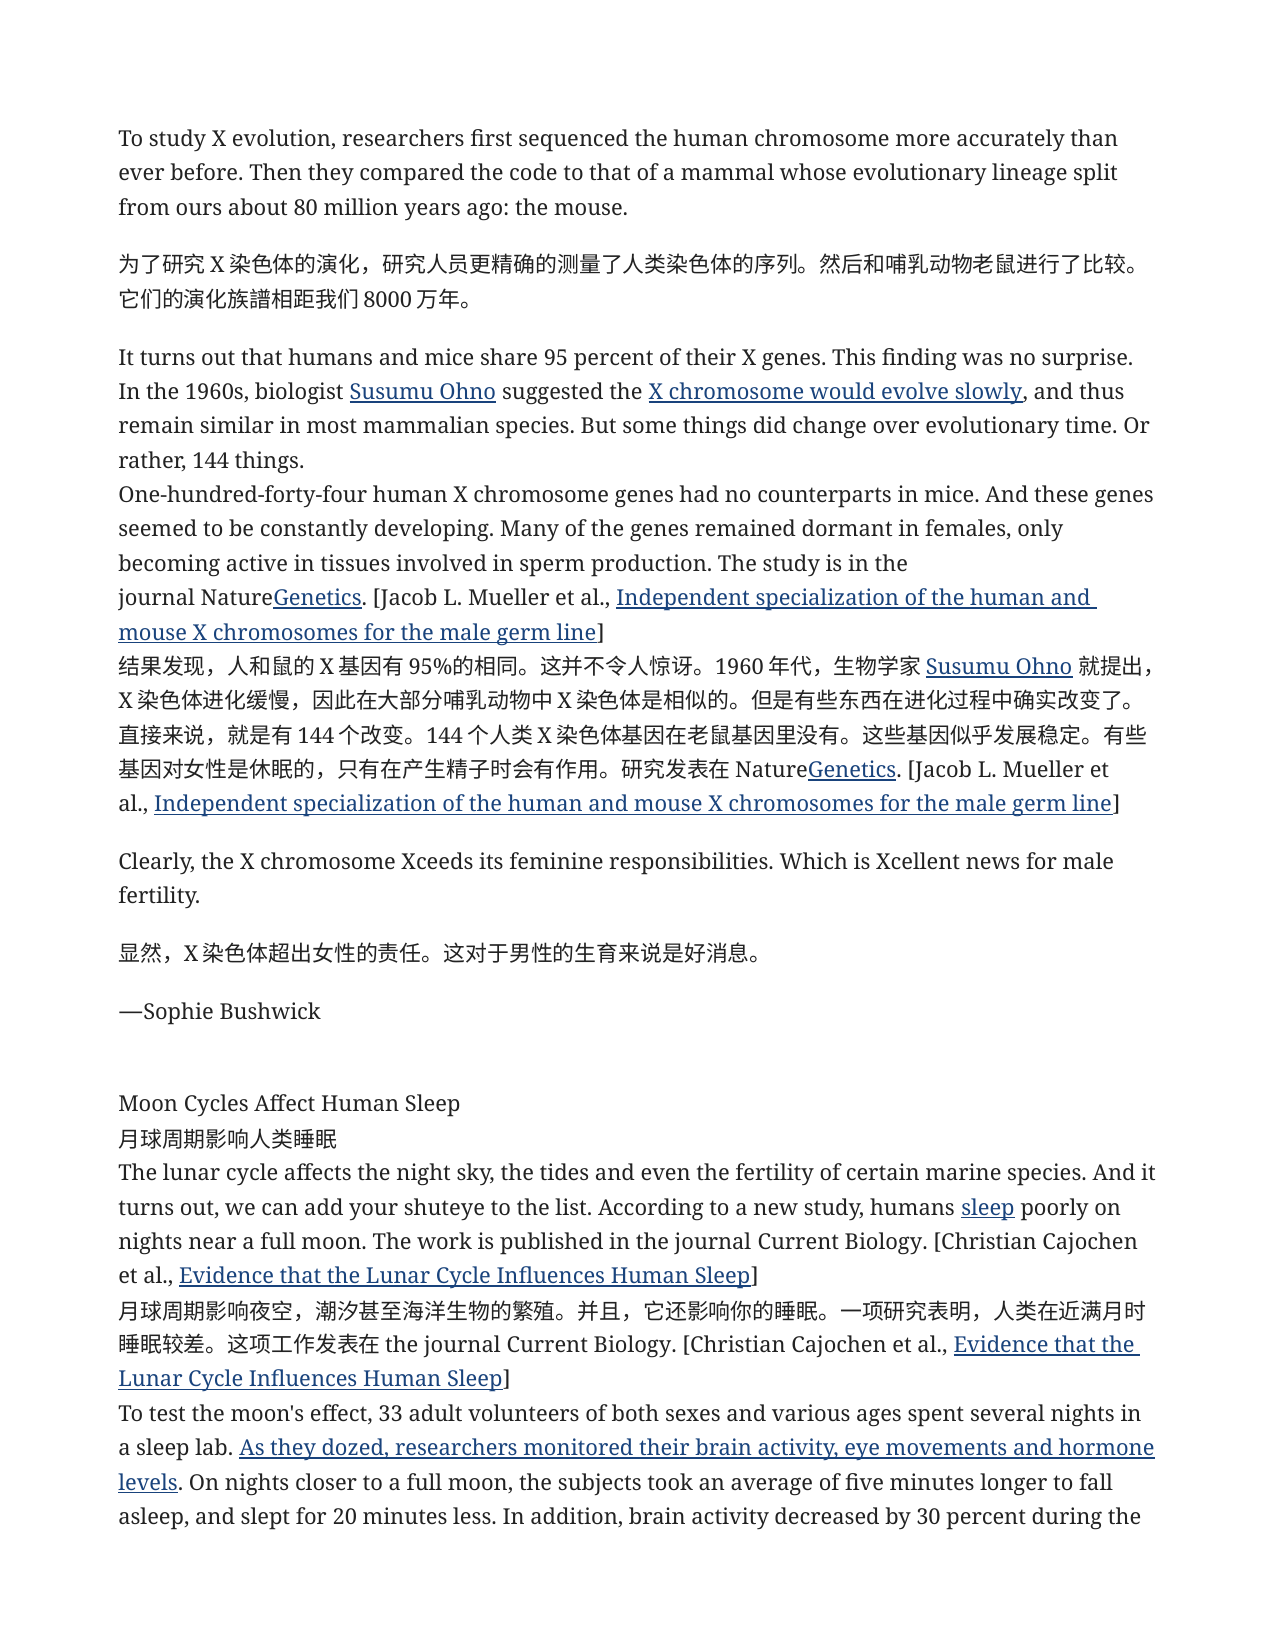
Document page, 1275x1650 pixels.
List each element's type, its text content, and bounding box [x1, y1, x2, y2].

text 结果发现，人和鼠的X基因有95%的相同。这并不令人惊讶。1960年代，生物学家Susumu Ohno 就提出，X染色体进化缓慢，因此在大部分哺乳动物中X染色体是相似的。但是有些东西在进化过程中确实改变了。直接来说，就是有144个改变。144个人类X染色体基因在老鼠基因里没有。这些基因似乎发展稳定。有些基因对女性是休眠的，只有在产生精子时会有作用。研究发表在NatureGenetics. [Jacob L. Mueller et al., Independent specialization of the human and mouse X chromosomes for the male germ line] [118, 646, 1157, 818]
text 月球周期影响人类睡眠 [118, 1118, 1157, 1152]
subtitle Moon Cycles Affect Human Sleep [118, 1084, 1157, 1118]
text Clearly, the X chromosome Xceeds its feminine responsibilities. Which is Xcellent news for male fertility. [118, 842, 1157, 910]
text —Sophie Bushwick [118, 992, 1157, 1026]
text To test the moon's effect, 33 adult volunteers of both sexes and various ages spent several nights in a sleep lab. As they dozed, researchers monitored their brain activity, eye movements and hormone levels. On nights closer to a full moon, the subjects took an average of five minutes longer to fall asleep, and slept for 20 minutes less. In addition, brain activity decreased by 30 percent during the [118, 1393, 1157, 1531]
text The lunar cycle affects the night sky, the tides and even the fertility of certain marine species. And it turns out, we can add your shuteye to the list. According to a new study, humans sleep poorly on nights near a full moon. The work is published in the journal Current Biology. [Christian Cajochen et al., Evidence that the Lunar Cycle Influences Human Sleep] [118, 1152, 1157, 1290]
text To study X evolution, researchers first sequenced the human chromosome more accurately than ever before. Then they compared the code to that of a mammal whose evolutionary lineage split from ours about 80 million years ago: the mouse. [118, 118, 1157, 221]
text It turns out that humans and mice share 95 percent of their X genes. This finding was no surprise. In the 1960s, biologist Susumu Ohno suggested the X chromosome would evolve slowly, and thus remain similar in most mammalian species. But some things did change over evolutionary time. Or rather, 144 things. [118, 337, 1157, 474]
text 为了研究X染色体的演化，研究人员更精确的测量了人类染色体的序列。然后和哺乳动物老鼠进行了比较。它们的演化族譜相距我们8000万年。 [118, 245, 1157, 313]
text 月球周期影响夜空，潮汐甚至海洋生物的繁殖。并且，它还影响你的睡眠。一项研究表明，人类在近满月时睡眠较差。这项工作发表在the journal Current Biology. [Christian Cajochen et al., Evidence that the Lunar Cycle Influences Human Sleep] [118, 1290, 1157, 1393]
text One-hundred-forty-four human X chromosome genes had no counterparts in mice. And these genes seemed to be constantly developing. Many of the genes remained dormant in females, only becoming active in tissues involved in sperm production. The study is in the journal NatureGenetics. [Jacob L. Mueller et al., Independent specialization of the human and mouse X chromosomes for the male germ line] [118, 474, 1157, 646]
text 显然，X染色体超出女性的责任。这对于男性的生育来说是好消息。 [118, 934, 1157, 968]
